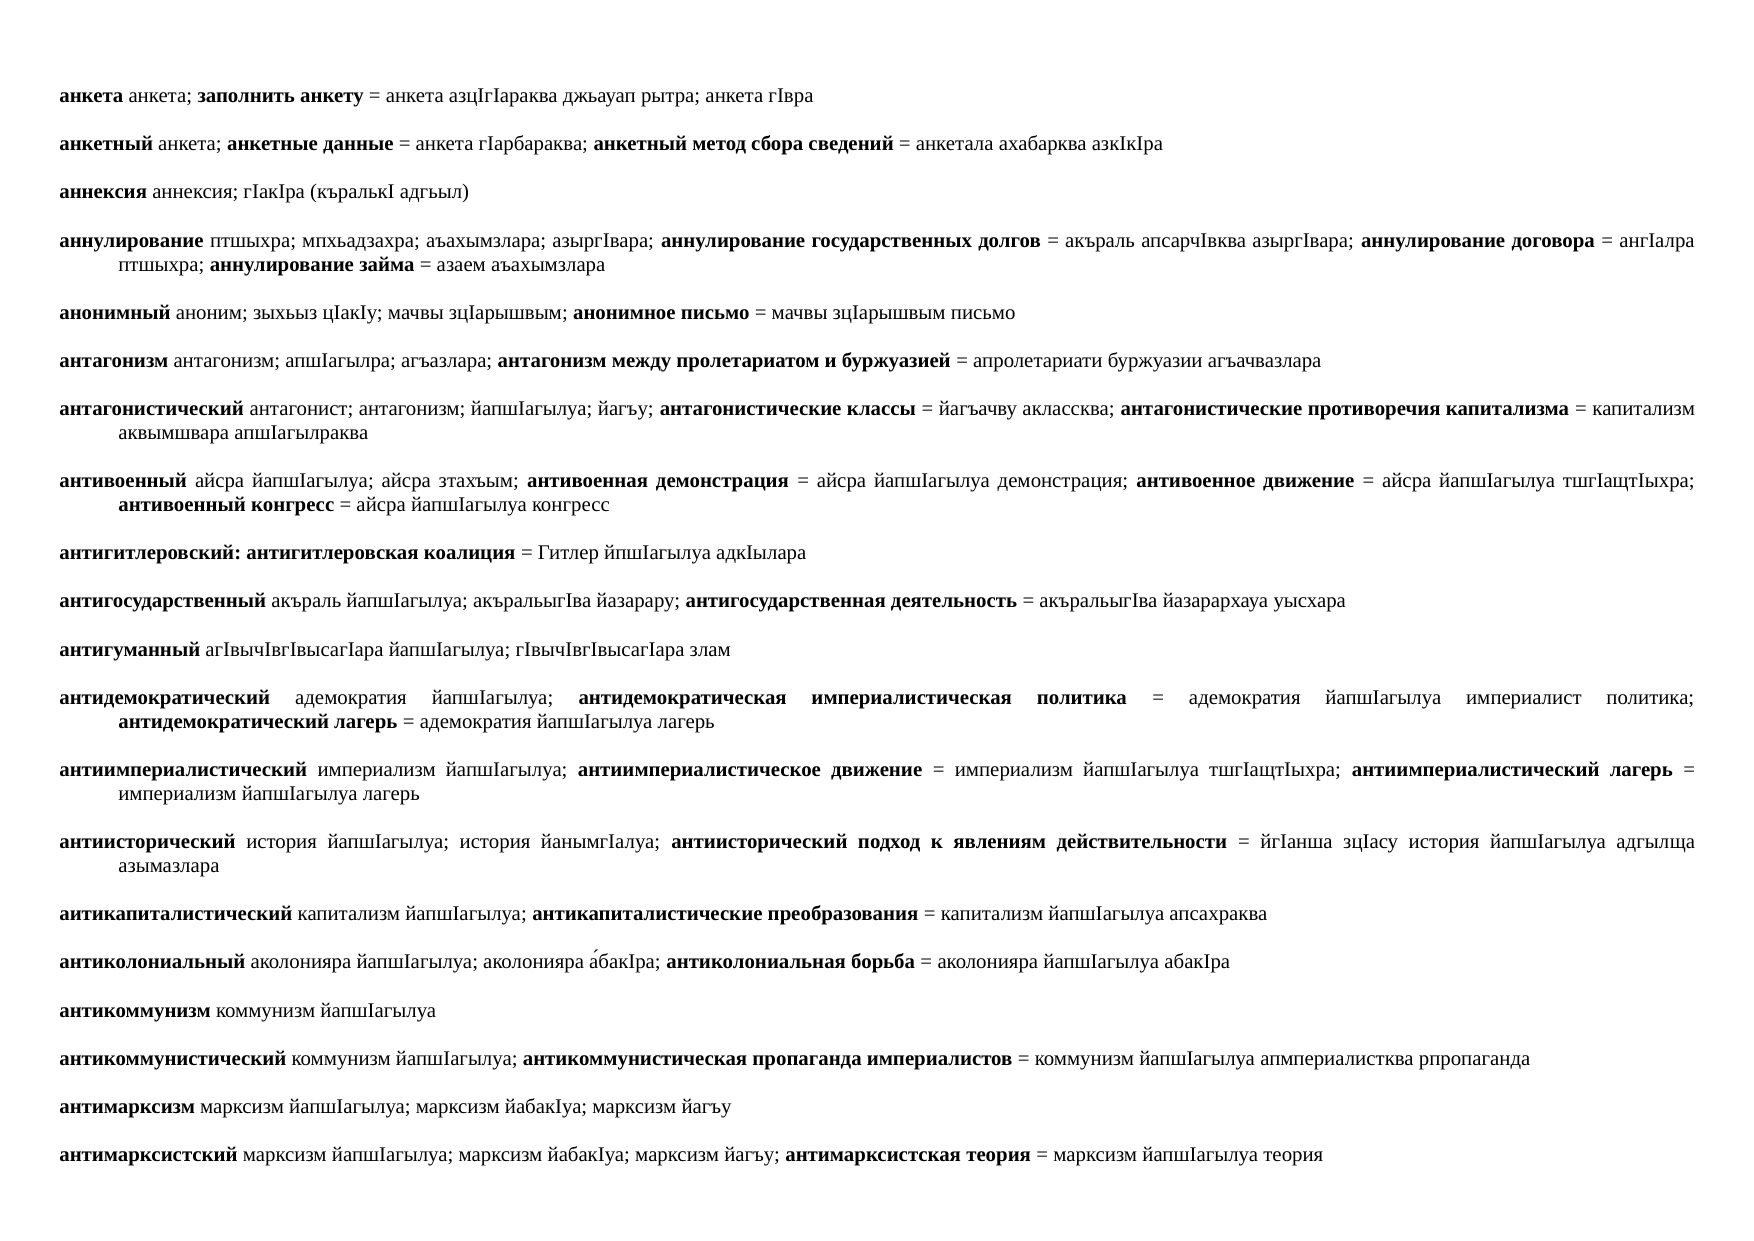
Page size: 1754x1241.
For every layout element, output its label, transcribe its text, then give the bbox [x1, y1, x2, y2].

text анкетный анкета; анкетные данные = анкета гIарбараква; анкетный метод сбора сведений = анкетала ахабарква азкIкIра [59, 131, 1695, 155]
text антикоммунизм коммунизм йапшIагылуа [59, 997, 1695, 1022]
text антигосударственный акъраль йапшIагылуа; акъральыгIва йазарару; антигосударственная деятельность = акъральыгIва йазарархауа уысхара [59, 588, 1695, 612]
text антигуманный агIвычIвгIвысагIара йапшIагылуа; гIвычIвгIвысагIара злам [59, 637, 1695, 661]
text антиимпериалистический империализм йапшIагылуа; антиимпериалистическое движение = империализм йапшIагылуа тшгIащтIыхра; антиимпериалистический лагерь = империализм йапшIагылуа лагерь [59, 757, 1695, 805]
text анкета анкета; заполнить анкету = анкета азцIгIараква джьауап рытра; анкета гIвра [59, 83, 1695, 107]
text аннексия аннексия; гIакIра (къралькI адгьыл) [59, 179, 1695, 203]
text антикоммунистический коммунизм йапшIагылуа; антикоммунистическая пропаганда империалистов = коммунизм йапшIагылуа апмпериалистква рпропаганда [59, 1046, 1695, 1070]
text антиисторический история йапшIагылуа; история йанымгIалуа; антиисторический подход к явлениям действительности = йгIанша зцIасу история йапшIагылуа адгылща азымазлара [59, 829, 1695, 877]
text анонимный аноним; зыхьыз цIакIу; мачвы зцIарышвым; анонимное письмо = мачвы зцIарышвым письмо [59, 300, 1695, 324]
text антагонистический антагонист; антагонизм; йапшIагылуа; йагъу; антагонистические классы = йагъачву аклассква; антагонистические противоречия капитализма = капитализм аквымшвара апшIагылраква [59, 396, 1695, 444]
text антимарксистский марксизм йапшIагылуа; марксизм йабакIуа; марксизм йагъу; антимарксистская теория = марксизм йапшIагылуа теория [59, 1142, 1695, 1166]
text антивоенный айсра йапшIагылуа; айсра зтахъым; антивоенная демонстрация = айсра йапшIагылуа демонстрация; антивоенное движение = айсра йапшIагылуа тшгIащтIыхра; антивоенный конгресс = айсра йапшIагылуа конгресс [59, 468, 1695, 516]
text аннулирование птшыхра; мпхьадзахра; аъахымзлара; азыргIвара; аннулирование государственных долгов = акъраль апсарчIвква азыргIвара; аннулирование договора = ангIалра птшыхра; аннулирование займа = азаем аъахымзлара [59, 227, 1695, 276]
text аитикапиталистический капитализм йапшIагылуа; антикапиталистические преобразования = капитализм йапшIагылуа апсахраква [59, 901, 1695, 925]
text антимарксизм марксизм йапшIагылуа; марксизм йабакIуа; марксизм йагъу [59, 1094, 1695, 1118]
text антидемократический адемократия йапшIагылуа; антидемократическая империалистическая политика = адемократия йапшIагылуа империалист политика; антидемократический лагерь = адемократия йапшIагылуа лагерь [59, 685, 1695, 733]
text антиколониальный аколонияра йапшIагылуа; аколонияра а́бакIра; антиколониальная борьба = аколонияра йапшIагылуа абакIра [59, 949, 1695, 973]
text антагонизм антагонизм; апшIагылра; агъазлара; антагонизм между пролетариатом и буржуазией = апролетариати буржуазии агъачвазлара [59, 348, 1695, 372]
text антигитлеровский: антигитлеровская коалиция = Гитлер йпшIагылуа адкIылара [59, 540, 1695, 564]
